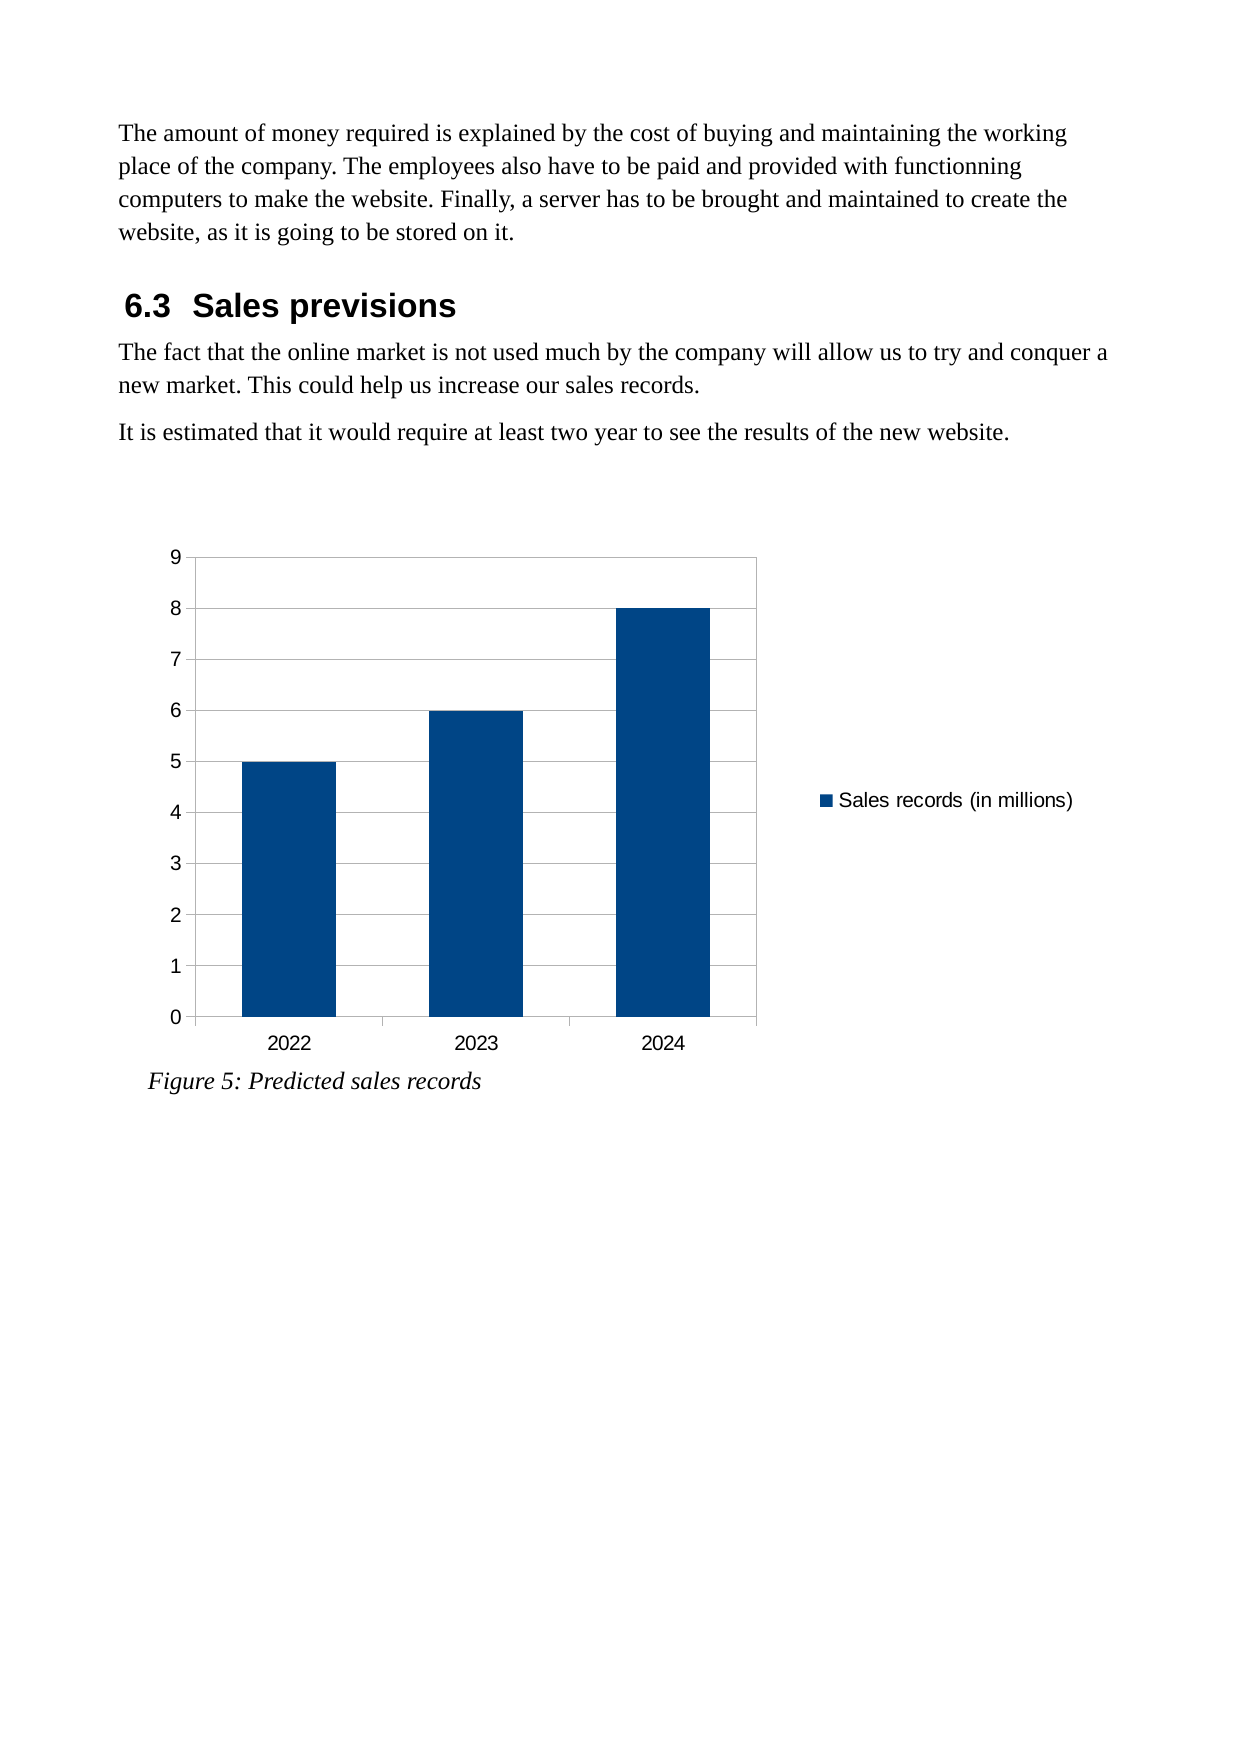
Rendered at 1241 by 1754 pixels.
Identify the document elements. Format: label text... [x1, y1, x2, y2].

text Figure 5: Predicted sales records [148, 535, 1092, 1095]
subtitle Sales previsions [118, 286, 1122, 324]
text The amount of money required is explained by the cost of buying and maintaining the working place of the company. The employees also have to be paid and provided with functionning computers to make the website. Finally, a server has to be brought and maintained to create the website, as it is going to be stored on it. [118, 118, 1122, 246]
text The fact that the online market is not used much by the company will allow us to try and conquer a new market. This could help us increase our sales records. [118, 337, 1122, 398]
text It is estimated that it would require at least two year to see the results of the new website. [118, 417, 1122, 446]
